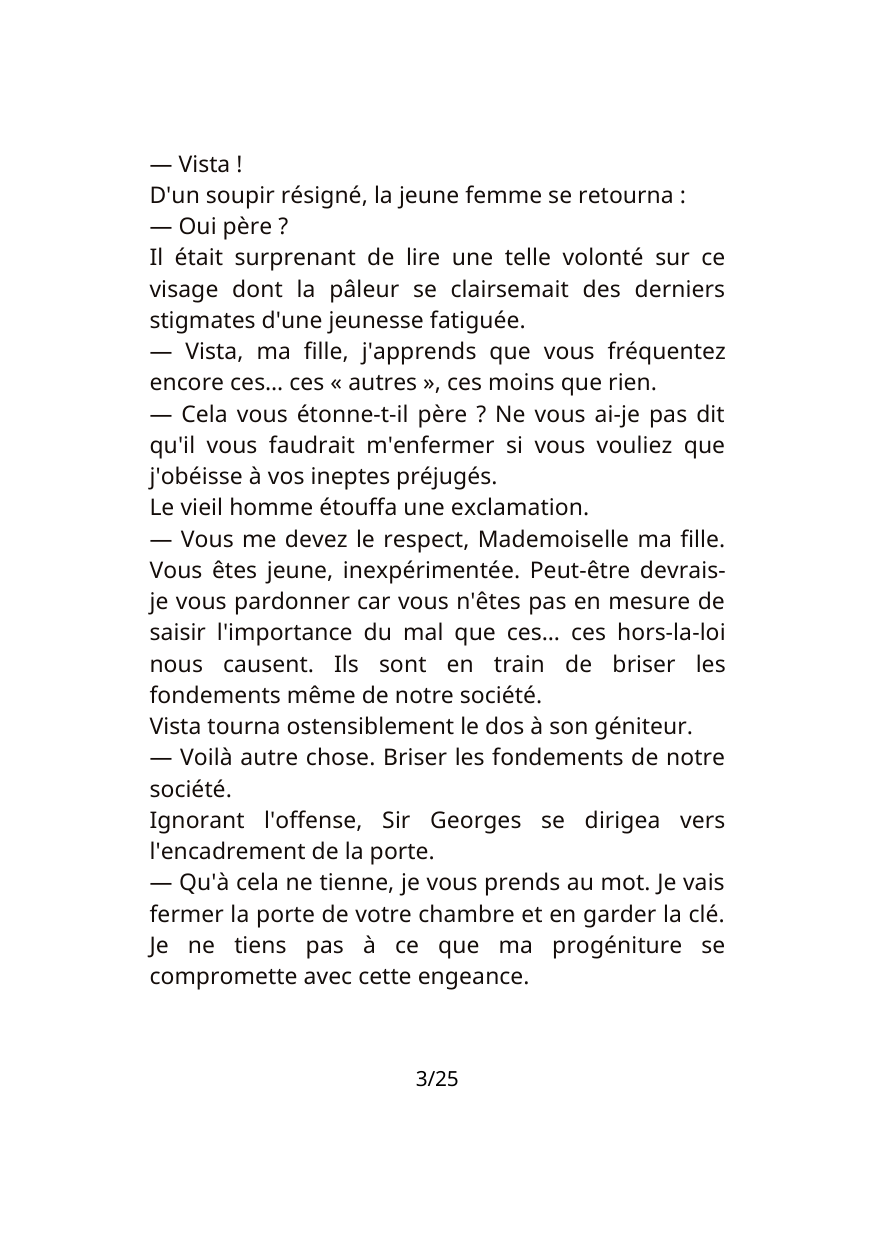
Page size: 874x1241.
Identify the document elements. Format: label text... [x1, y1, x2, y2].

text — Vista ! [149, 148, 726, 179]
text — Vista, ma fille, j'apprends que vous fréquentez encore ces… ces « autres », ces moins que rien. [149, 335, 726, 398]
text Vista tourna ostensiblement le dos à son géniteur. [149, 710, 726, 741]
text — Vous me devez le respect, Mademoiselle ma fille. Vous êtes jeune, inexpérimentée. Peut-être devrais-je vous pardonner car vous n'êtes pas en mesure de saisir l'importance du mal que ces… ces hors-la-loi nous causent. Ils sont en train de briser les fondements même de notre société. [149, 523, 726, 710]
text — Oui père ? [149, 210, 726, 241]
text — Qu'à cela ne tienne, je vous prends au mot. Je vais fermer la porte de votre chambre et en garder la clé. Je ne tiens pas à ce que ma progéniture se compromette avec cette engeance. [149, 866, 726, 991]
text Il était surprenant de lire une telle volonté sur ce visage dont la pâleur se clairsemait des derniers stigmates d'une jeunesse fatiguée. [149, 241, 726, 335]
text Ignorant l'offense, Sir Georges se dirigea vers l'encadrement de la porte. [149, 804, 726, 866]
text — Cela vous étonne-t-il père ? Ne vous ai-je pas dit qu'il vous faudrait m'enfermer si vous vouliez que j'obéisse à vos ineptes préjugés. [149, 398, 726, 491]
text D'un soupir résigné, la jeune femme se retourna : [149, 179, 726, 210]
text — Voilà autre chose. Briser les fondements de notre société. [149, 741, 726, 804]
text Le vieil homme étouffa une exclamation. [149, 491, 726, 523]
